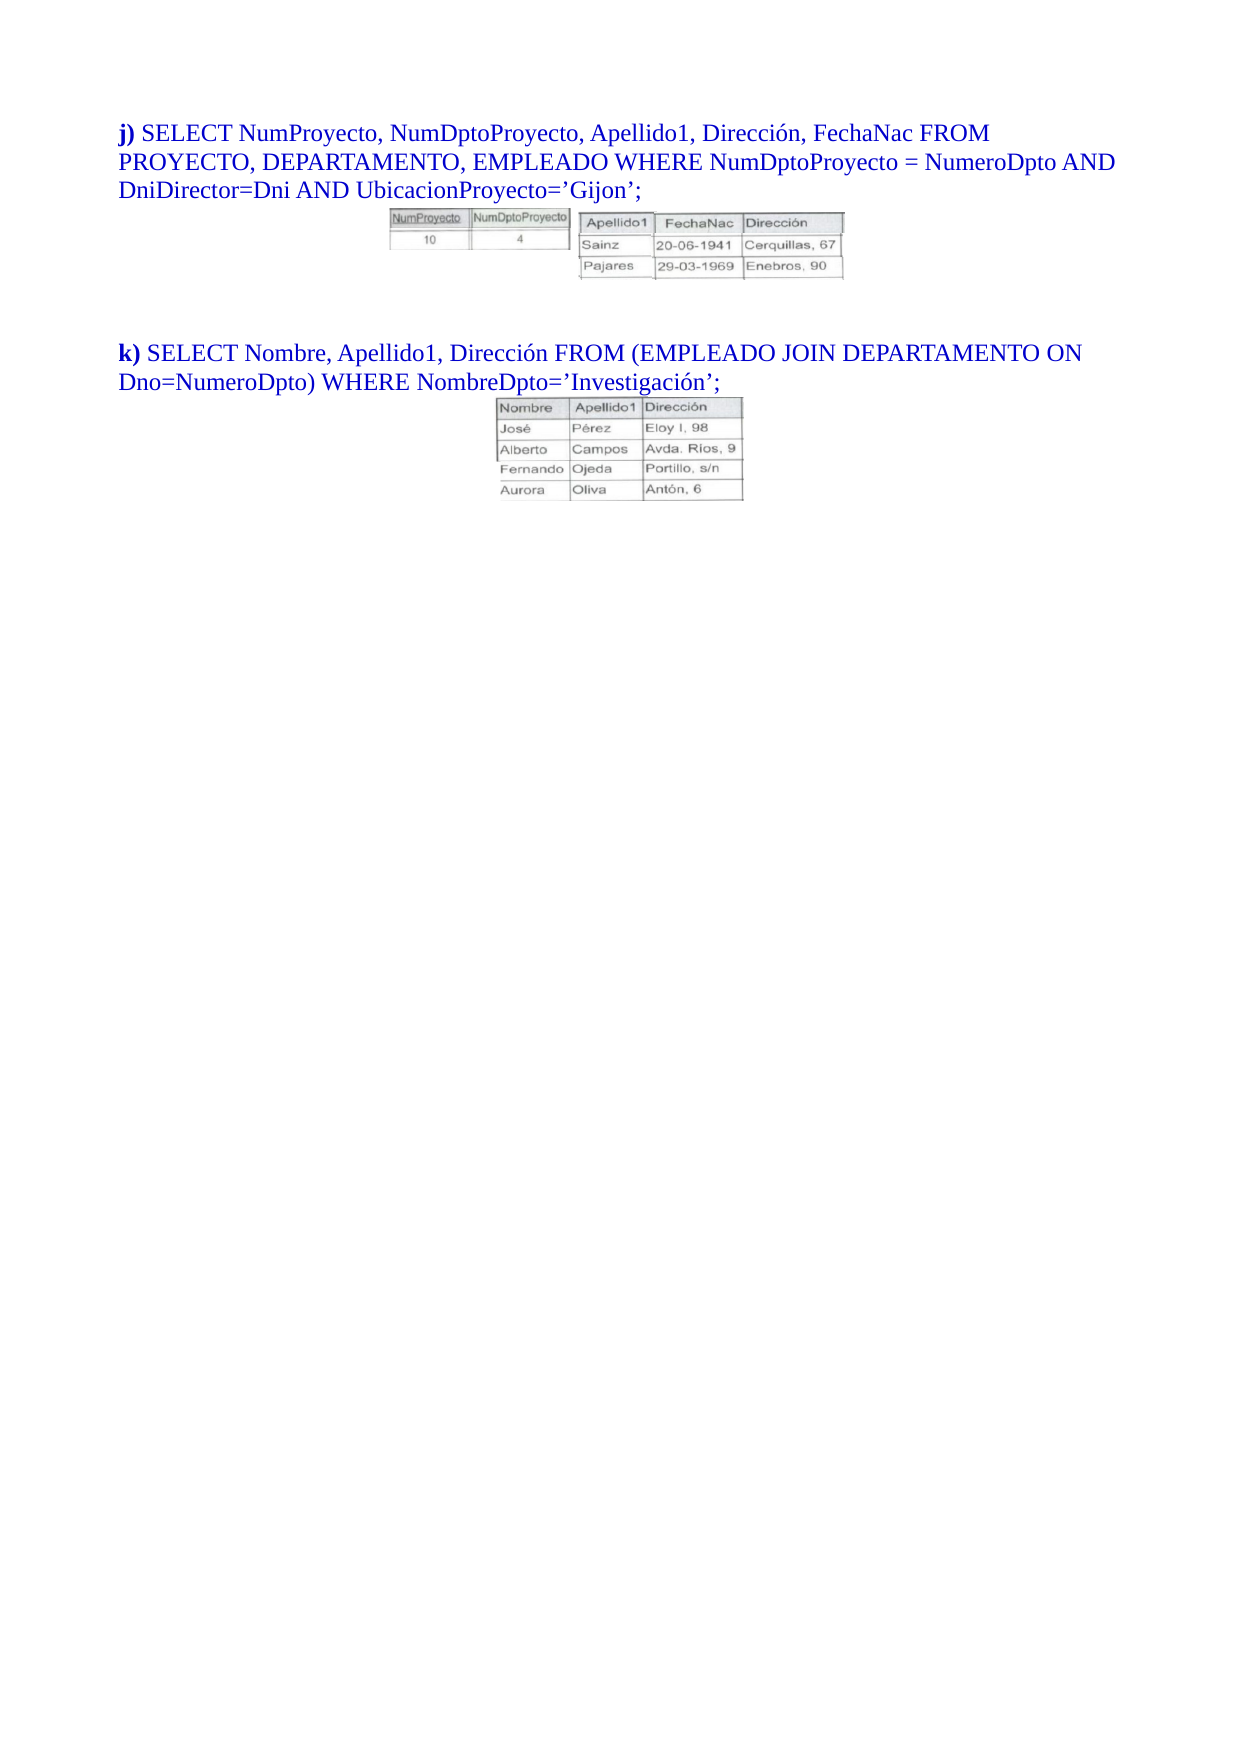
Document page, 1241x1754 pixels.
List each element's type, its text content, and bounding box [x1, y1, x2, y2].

picture [493, 396, 747, 506]
picture [387, 204, 854, 281]
text k) SELECT Nombre, Apellido1, Dirección FROM (EMPLEADO JOIN DEPARTAMENTO ON Dno=NumeroDpto) WHERE NombreDpto=’Investigación’; [118, 338, 1122, 396]
text j) SELECT NumProyecto, NumDptoProyecto, Apellido1, Dirección, FechaNac FROM PROYECTO, DEPARTAMENTO, EMPLEADO WHERE NumDptoProyecto = NumeroDpto AND DniDirector=Dni AND UbicacionProyecto=’Gijon’; [118, 118, 1122, 204]
